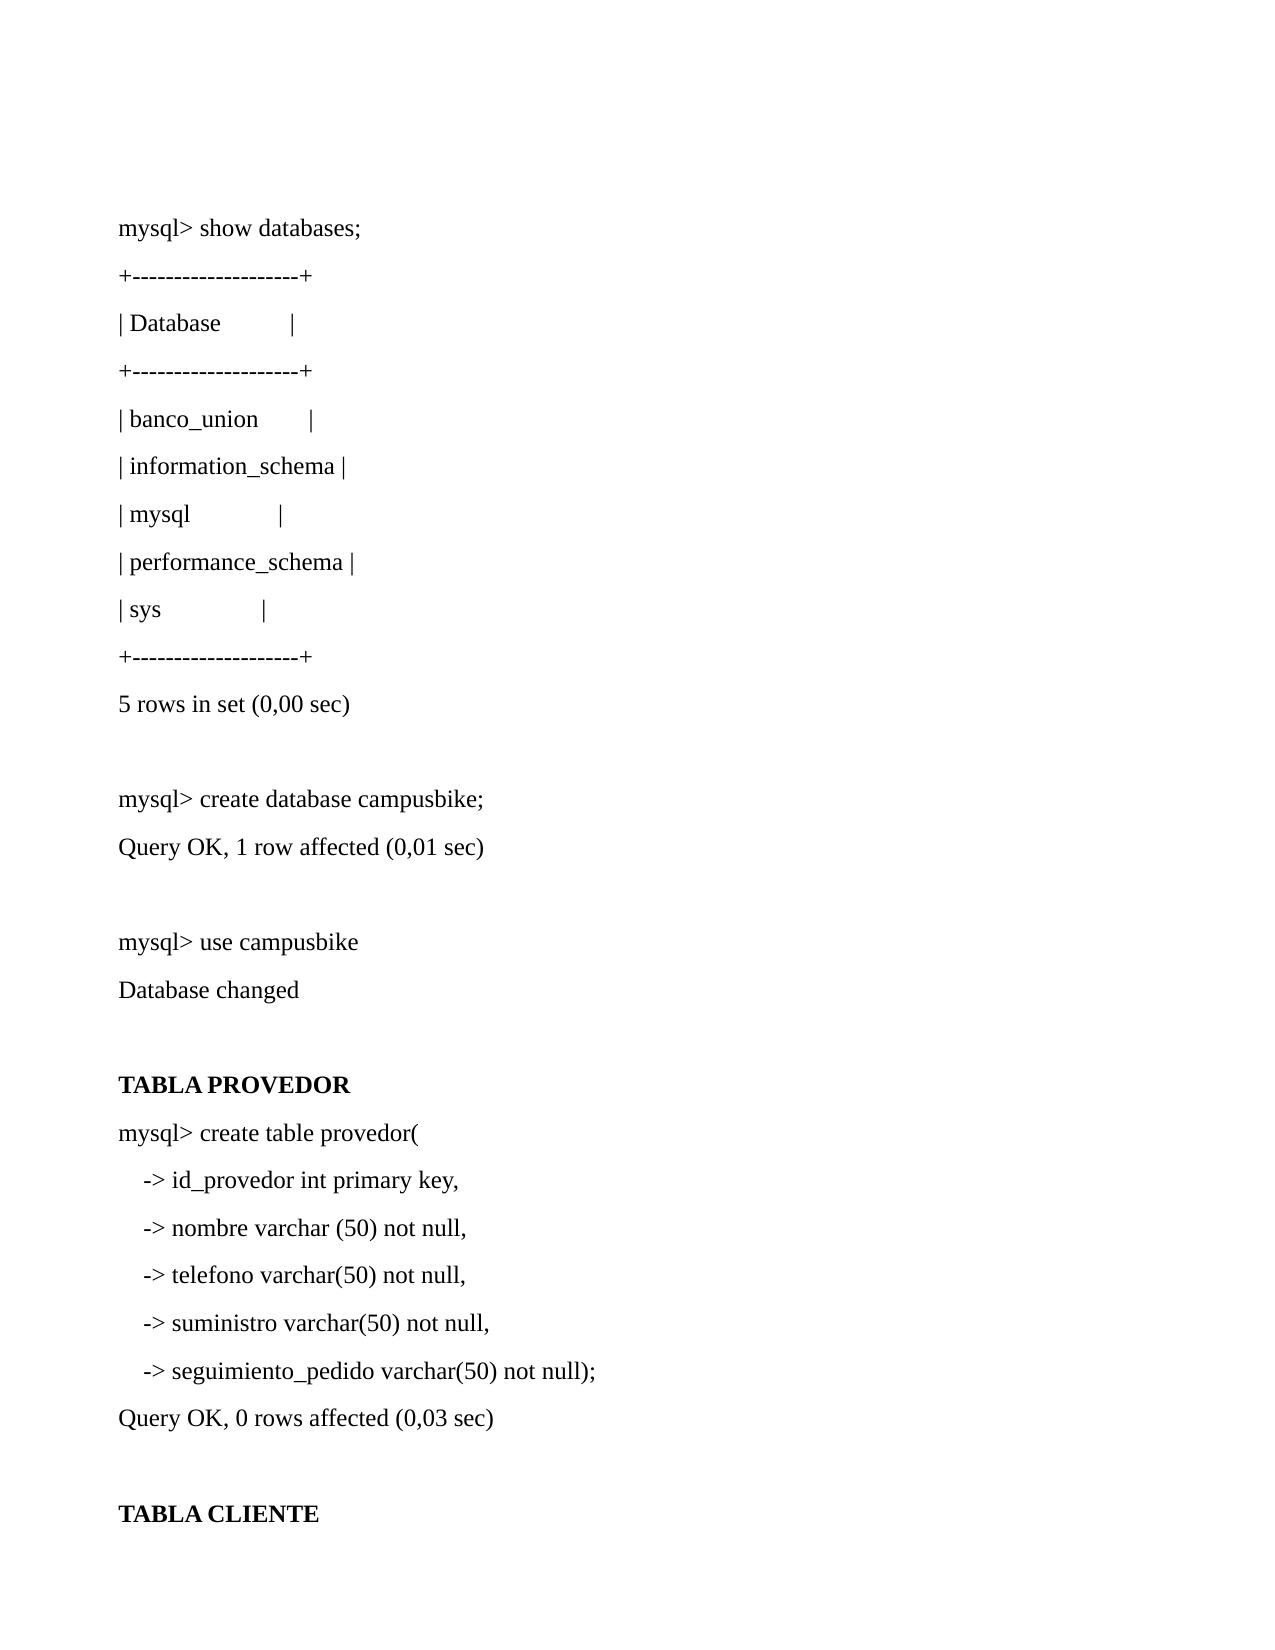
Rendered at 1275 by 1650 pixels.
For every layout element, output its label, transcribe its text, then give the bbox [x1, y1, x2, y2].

text -> nombre varchar (50) not null, [118, 1213, 1157, 1242]
text Database changed [118, 975, 1157, 1004]
text mysql> create database campusbike; [118, 784, 1157, 813]
text -> suministro varchar(50) not null, [118, 1308, 1157, 1337]
text TABLA CLIENTE [118, 1499, 1157, 1527]
text | sys | [118, 594, 1157, 623]
text -> telefono varchar(50) not null, [118, 1261, 1157, 1289]
text mysql> show databases; [118, 213, 1157, 242]
text +--------------------+ [118, 261, 1157, 290]
text mysql> use campusbike [118, 927, 1157, 956]
text -> seguimiento_pedido varchar(50) not null); [118, 1356, 1157, 1384]
text 5 rows in set (0,00 sec) [118, 689, 1157, 718]
text +--------------------+ [118, 642, 1157, 671]
text | performance_schema | [118, 547, 1157, 575]
text | mysql | [118, 499, 1157, 528]
text Query OK, 0 rows affected (0,03 sec) [118, 1403, 1157, 1432]
text -> id_provedor int primary key, [118, 1165, 1157, 1194]
text Query OK, 1 row affected (0,01 sec) [118, 832, 1157, 861]
text | banco_union | [118, 404, 1157, 432]
text | Database | [118, 308, 1157, 337]
text | information_schema | [118, 451, 1157, 480]
text mysql> create table provedor( [118, 1118, 1157, 1147]
text TABLA PROVEDOR [118, 1070, 1157, 1099]
text +--------------------+ [118, 356, 1157, 385]
